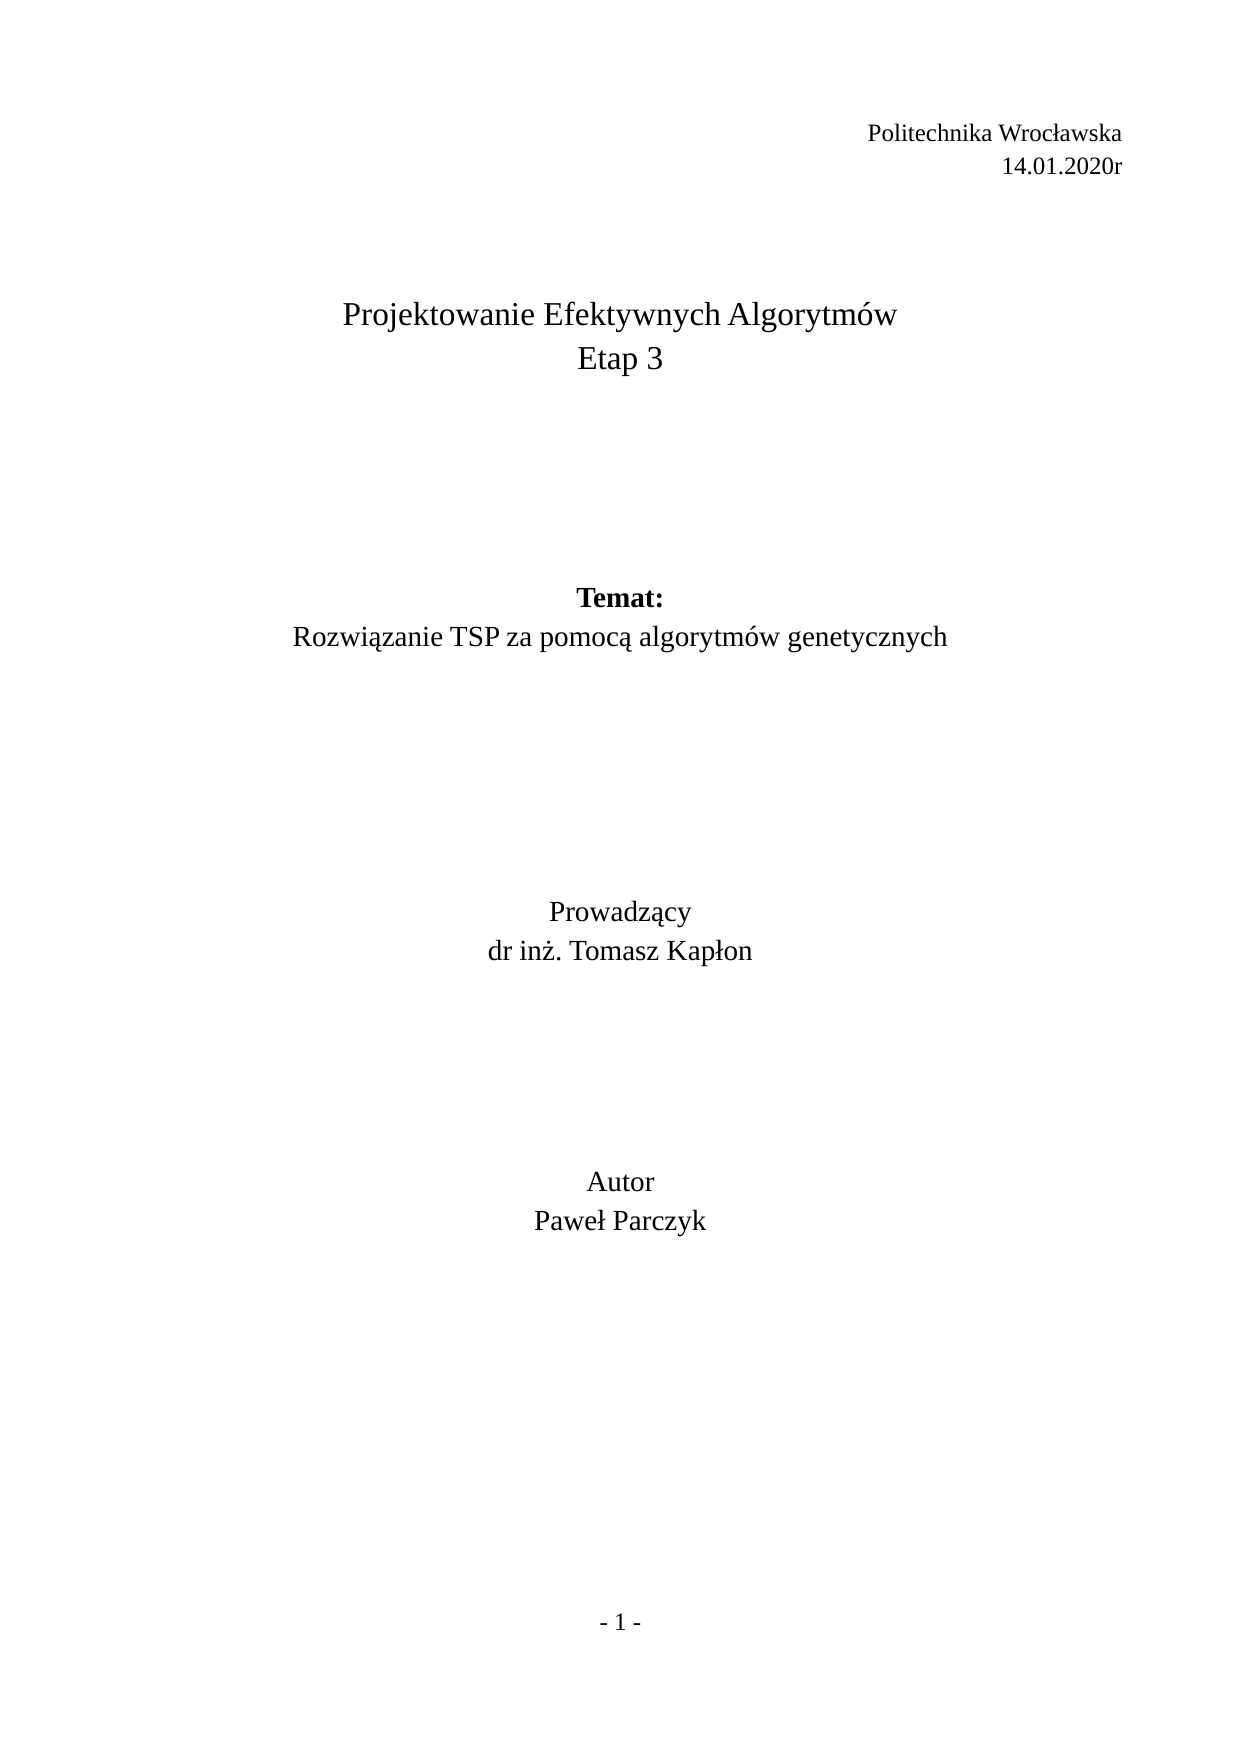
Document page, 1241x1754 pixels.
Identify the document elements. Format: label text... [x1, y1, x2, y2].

text dr inż. Tomasz Kapłon [118, 933, 1122, 966]
text Politechnika Wrocławska [118, 118, 1122, 147]
text Paweł Parczyk [118, 1203, 1122, 1236]
text Temat: [118, 581, 1122, 614]
text Rozwiązanie TSP za pomocą algorytmów genetycznych [118, 619, 1122, 653]
text Etap 3 [118, 338, 1122, 377]
text Autor [118, 1164, 1122, 1198]
text Projektowanie Efektywnych Algorytmów [118, 294, 1122, 333]
text 14.01.2020r [118, 151, 1122, 180]
text Prowadzący [118, 894, 1122, 928]
